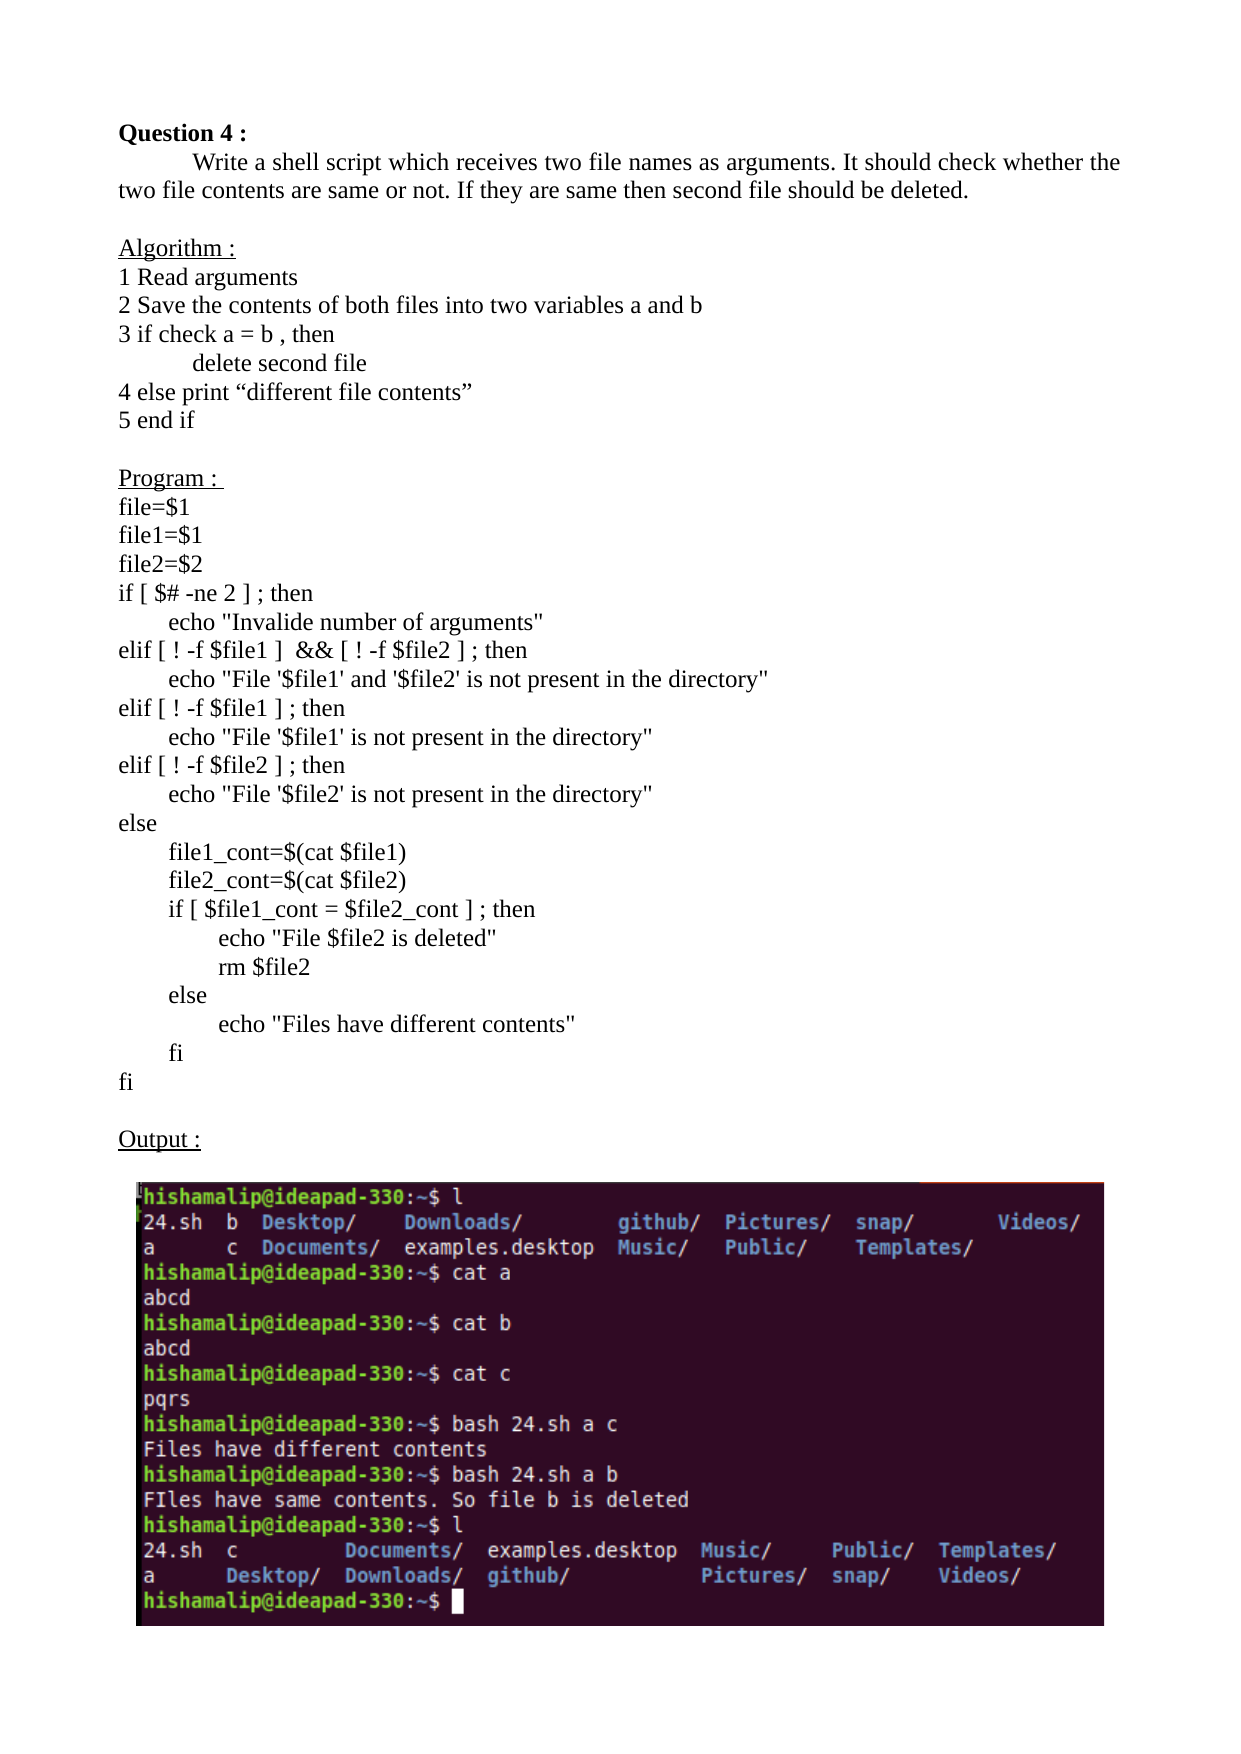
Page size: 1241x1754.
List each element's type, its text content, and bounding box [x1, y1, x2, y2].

text Question 4 : [118, 118, 1122, 147]
text Write a shell script which receives two file names as arguments. It should check whether the two file contents are same or not. If they are same then second file should be deleted. [118, 147, 1122, 204]
text echo "Invalide number of arguments" [118, 607, 1122, 636]
text echo "Files have different contents" [118, 1009, 1122, 1038]
text echo "File '$file1' and '$file2' is not present in the directory" [118, 664, 1122, 693]
picture [136, 1182, 1105, 1626]
text if [ $# -ne 2 ] ; then [118, 578, 1122, 607]
text elif [ ! -f $file1 ] ; then [118, 693, 1122, 722]
text Program : [118, 463, 1122, 492]
text 2 Save the contents of both files into two variables a and b [118, 291, 1122, 319]
text file1_cont=$(cat $file1) [118, 837, 1122, 866]
text rm $file2 [118, 952, 1122, 981]
text file1=$1 [118, 521, 1122, 549]
text if [ $file1_cont = $file2_cont ] ; then [118, 894, 1122, 923]
text Output : [118, 1124, 1122, 1153]
text elif [ ! -f $file1 ] && [ ! -f $file2 ] ; then [118, 636, 1122, 664]
text 4 else print “different file contents” [118, 377, 1122, 406]
text 5 end if [118, 406, 1122, 434]
text delete second file [118, 348, 1122, 377]
text fi [118, 1038, 1122, 1067]
text file=$1 [118, 492, 1122, 521]
text fi [118, 1067, 1122, 1096]
text else [118, 808, 1122, 837]
text echo "File $file2 is deleted" [118, 923, 1122, 952]
text echo "File '$file2' is not present in the directory" [118, 779, 1122, 808]
text file2_cont=$(cat $file2) [118, 866, 1122, 894]
text elif [ ! -f $file2 ] ; then [118, 751, 1122, 779]
text 3 if check a = b , then [118, 319, 1122, 348]
text Algorithm : [118, 233, 1122, 262]
text else [118, 981, 1122, 1009]
text 1 Read arguments [118, 262, 1122, 291]
text echo "File '$file1' is not present in the directory" [118, 722, 1122, 751]
text file2=$2 [118, 549, 1122, 578]
